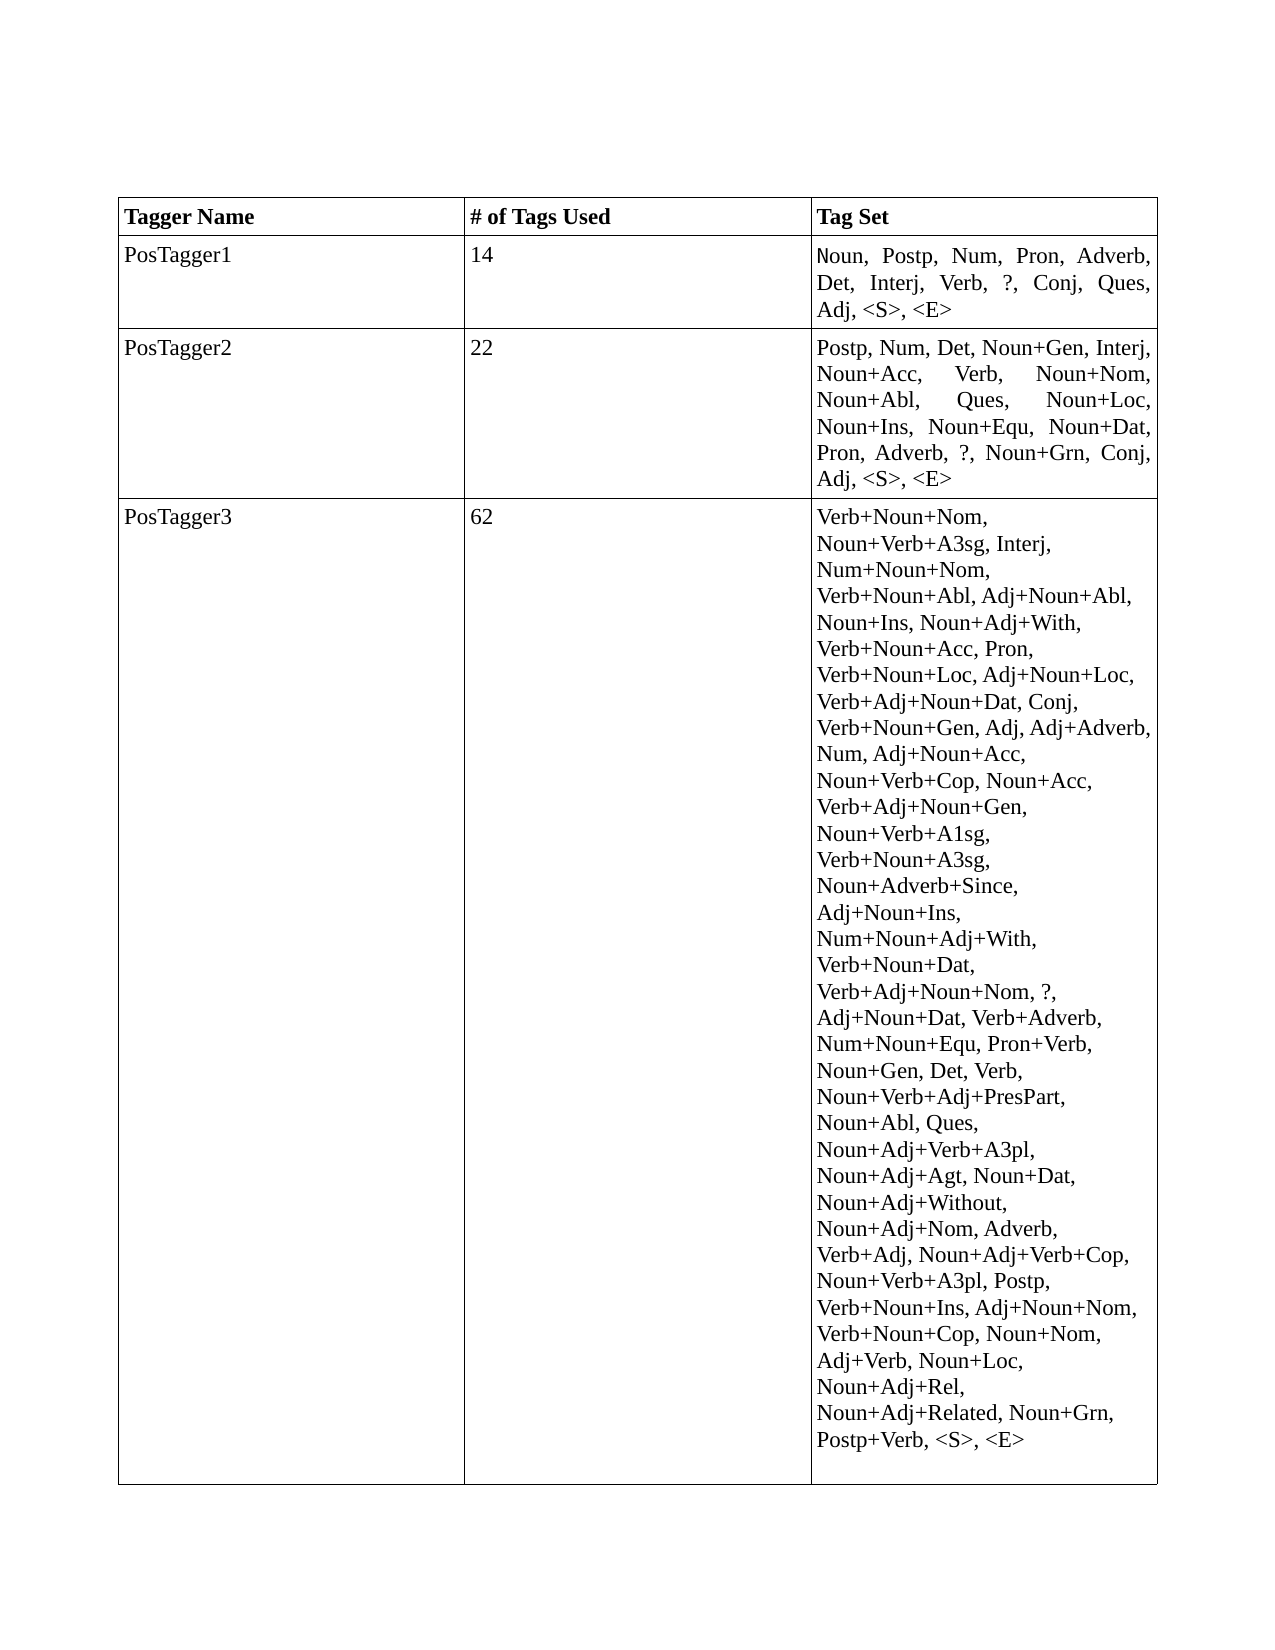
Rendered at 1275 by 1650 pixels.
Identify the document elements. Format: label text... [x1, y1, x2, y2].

table_cell Verb+Noun+Nom, Noun+Verb+A3sg, Interj, Num+Noun+Nom, Verb+Noun+Abl, Adj+Noun+Abl, Noun+Ins, Noun+Adj+With, Verb+Noun+Acc, Pron, Verb+Noun+Loc, Adj+Noun+Loc, Verb+Adj+Noun+Dat, Conj, Verb+Noun+Gen, Adj, Adj+Adverb, Num, Adj+Noun+Acc, Noun+Verb+Cop, Noun+Acc, Verb+Adj+Noun+Gen, Noun+Verb+A1sg, Verb+Noun+A3sg, Noun+Adverb+Since, Adj+Noun+Ins, Num+Noun+Adj+With, Verb+Noun+Dat, Verb+Adj+Noun+Nom, ?, Adj+Noun+Dat, Verb+Adverb, Num+Noun+Equ, Pron+Verb, Noun+Gen, Det, Verb, Noun+Verb+Adj+PresPart, Noun+Abl, Ques, Noun+Adj+Verb+A3pl, Noun+Adj+Agt, Noun+Dat, Noun+Adj+Without, Noun+Adj+Nom, Adverb, Verb+Adj, Noun+Adj+Verb+Cop, Noun+Verb+A3pl, Postp, Verb+Noun+Ins, Adj+Noun+Nom, Verb+Noun+Cop, Noun+Nom, Adj+Verb, Noun+Loc, Noun+Adj+Rel, Noun+Adj+Related, Noun+Grn, Postp+Verb, <S>, <E> [812, 499, 1157, 1484]
table_cell 62 [465, 499, 811, 1484]
table_header Tagger Name [119, 198, 464, 235]
table_cell PosTagger1 [119, 236, 464, 328]
table_header Tag Set [812, 198, 1157, 235]
table_cell PosTagger3 [119, 499, 464, 1484]
table_cell 14 [465, 236, 811, 328]
table_cell PosTagger2 [119, 329, 464, 497]
table_cell 22 [465, 329, 811, 497]
table_header # of Tags Used [465, 198, 811, 235]
table_cell Postp, Num, Det, Noun+Gen, Interj, Noun+Acc, Verb, Noun+Nom, Noun+Abl, Ques, Noun+Loc, Noun+Ins, Noun+Equ, Noun+Dat, Pron, Adverb, ?, Noun+Grn, Conj, Adj, <S>, <E> [812, 329, 1157, 497]
table_cell Noun, Postp, Num, Pron, Adverb, Det, Interj, Verb, ?, Conj, Ques, Adj, <S>, <E> [812, 236, 1157, 328]
